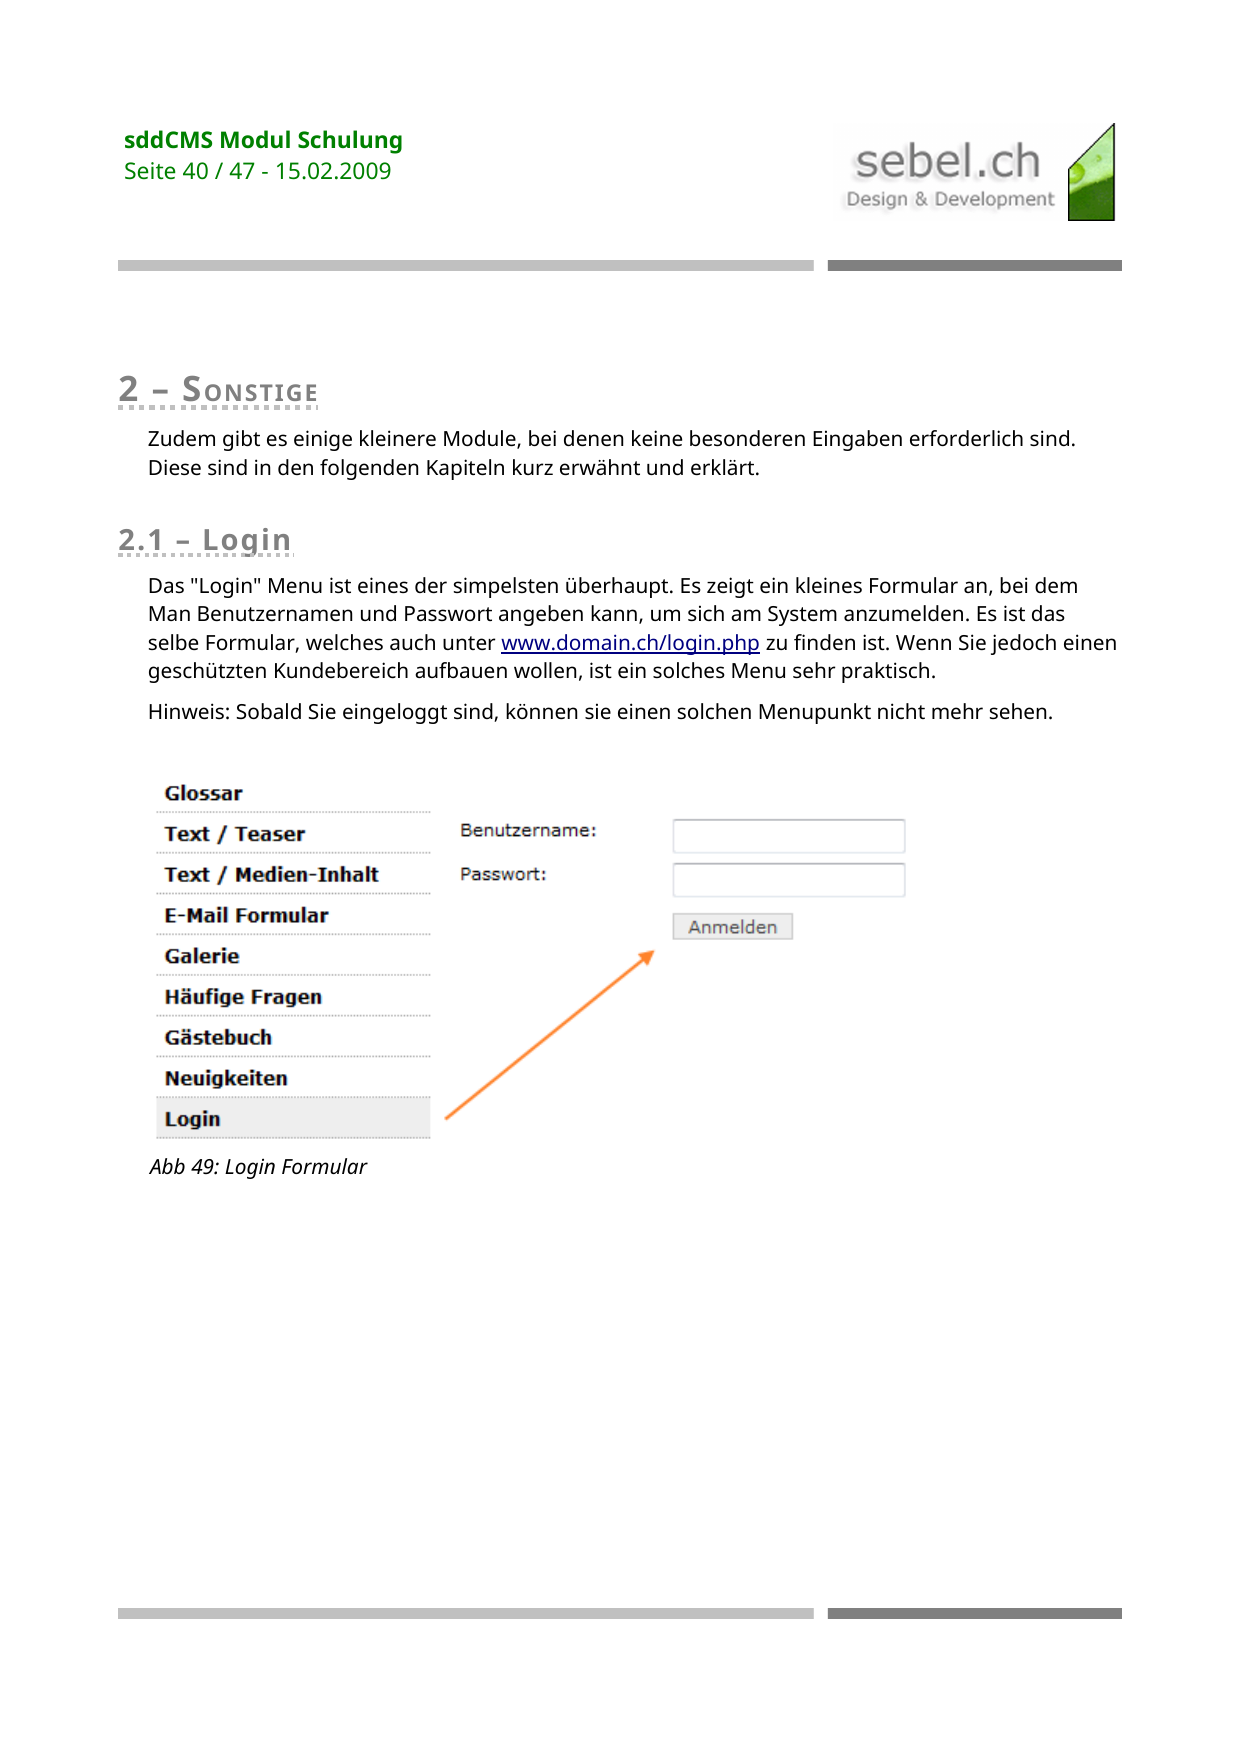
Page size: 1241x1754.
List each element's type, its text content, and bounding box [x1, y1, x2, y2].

subtitle 2 – Sonstige [118, 364, 1122, 412]
text Abb 49: Login Formular [150, 1153, 931, 1181]
picture [149, 763, 931, 1153]
text Hinweis: Sobald Sie eingeloggt sind, können sie einen solchen Menupunkt nicht mehr sehen. [148, 697, 1122, 726]
subtitle 2.1 – Login [118, 519, 1122, 559]
picture [118, 1608, 1122, 1619]
text Das "Login" Menu ist eines der simpelsten überhaupt. Es zeigt ein kleines Formular an, bei dem Man Benutzernamen und Passwort angeben kann, um sich am System anzumelden. Es ist das selbe Formular, welches auch unter www.domain.ch/login.php zu finden ist. Wenn Sie jedoch einen geschützten Kundebereich aufbauen wollen, ist ein solches Menu sehr praktisch. [148, 571, 1122, 685]
picture [118, 260, 1122, 271]
text Zudem gibt es einige kleinere Module, bei denen keine besonderen Eingaben erforderlich sind. Diese sind in den folgenden Kapiteln kurz erwähnt und erklärt. [148, 424, 1122, 481]
